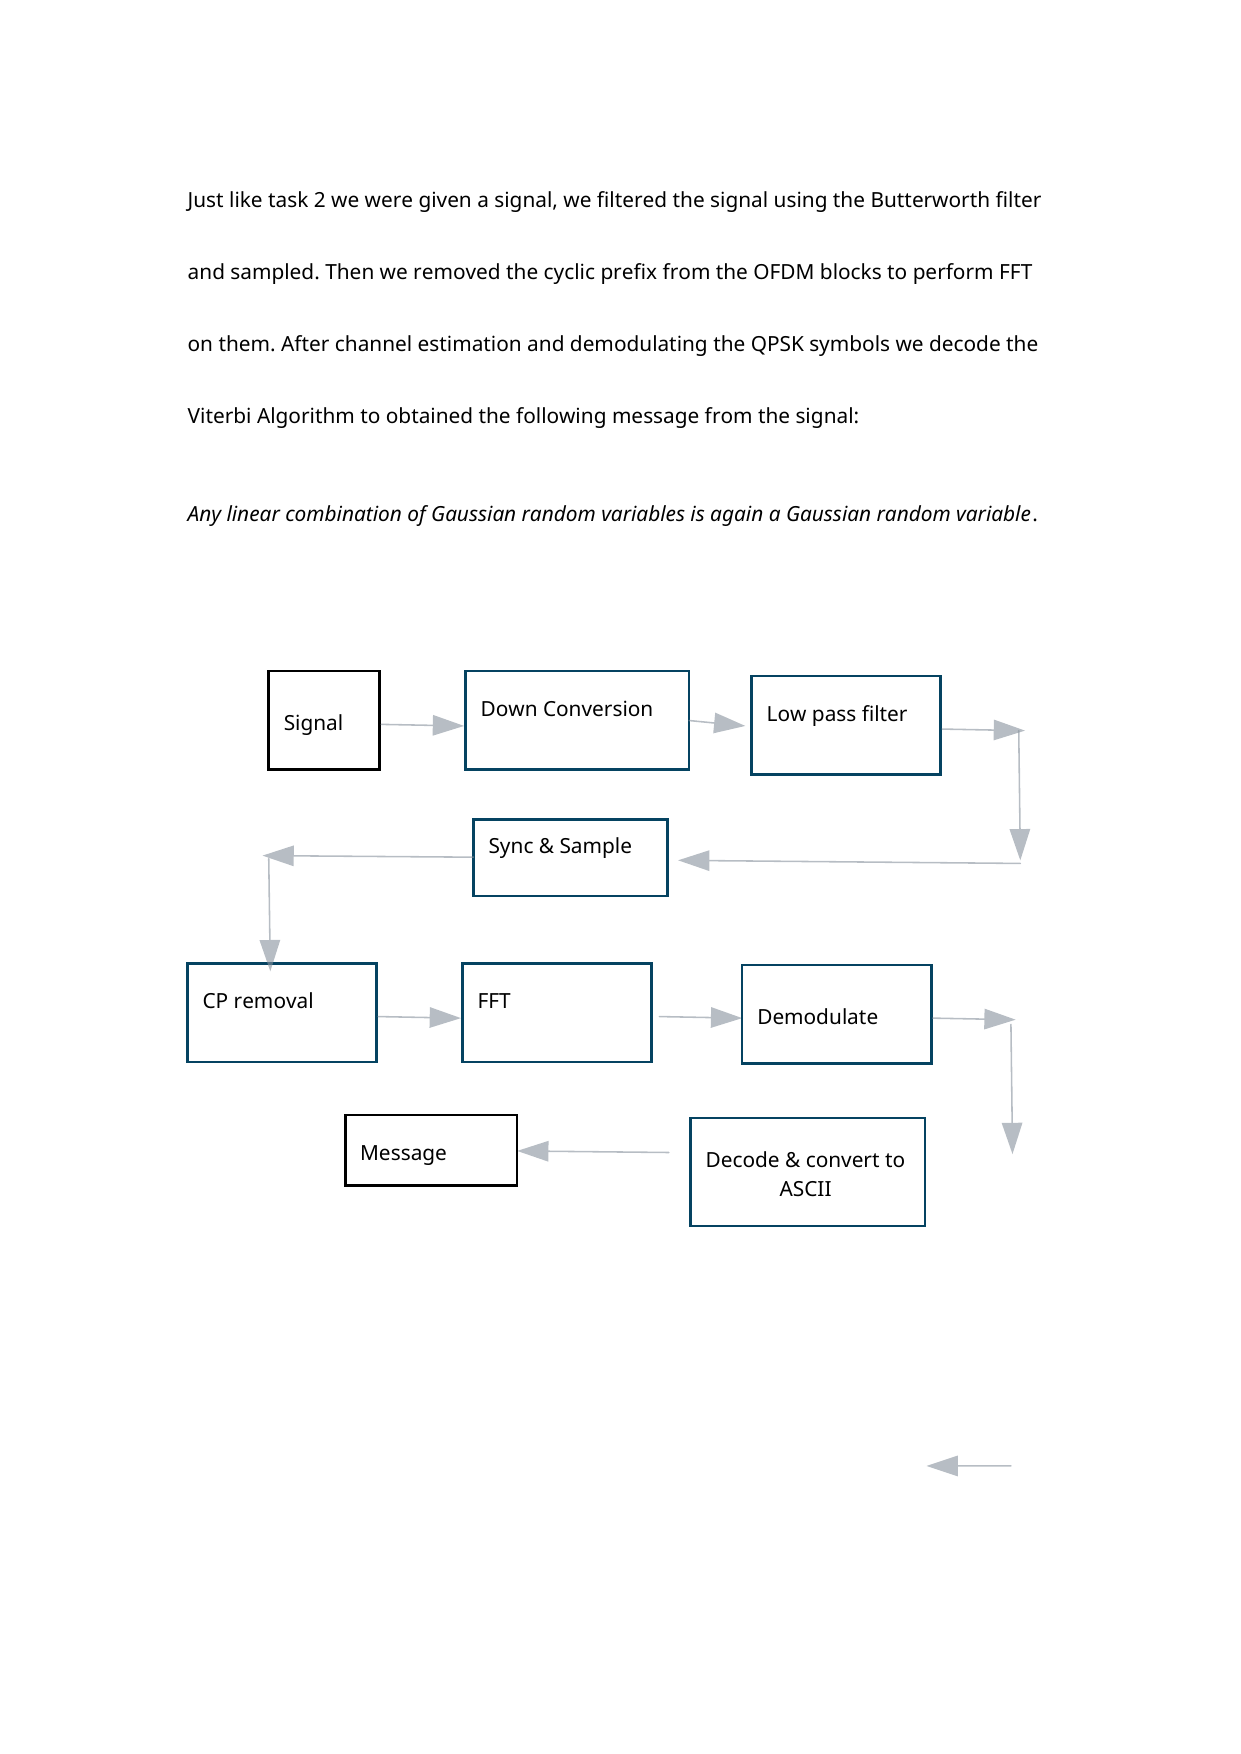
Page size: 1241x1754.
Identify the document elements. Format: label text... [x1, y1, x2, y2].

text Any linear combination of Gaussian random variables is again a Gaussian random variable. [187, 472, 1053, 534]
text Just like task 2 we were given a signal, we filtered the signal using the Butterworth filter and sampled. Then we removed the cyclic prefix from the OFDM blocks to perform FFT on them. After channel estimation and demodulating the QPSK symbols we decode the Viterbi Algorithm to obtained the following message from the signal: [187, 158, 1053, 436]
